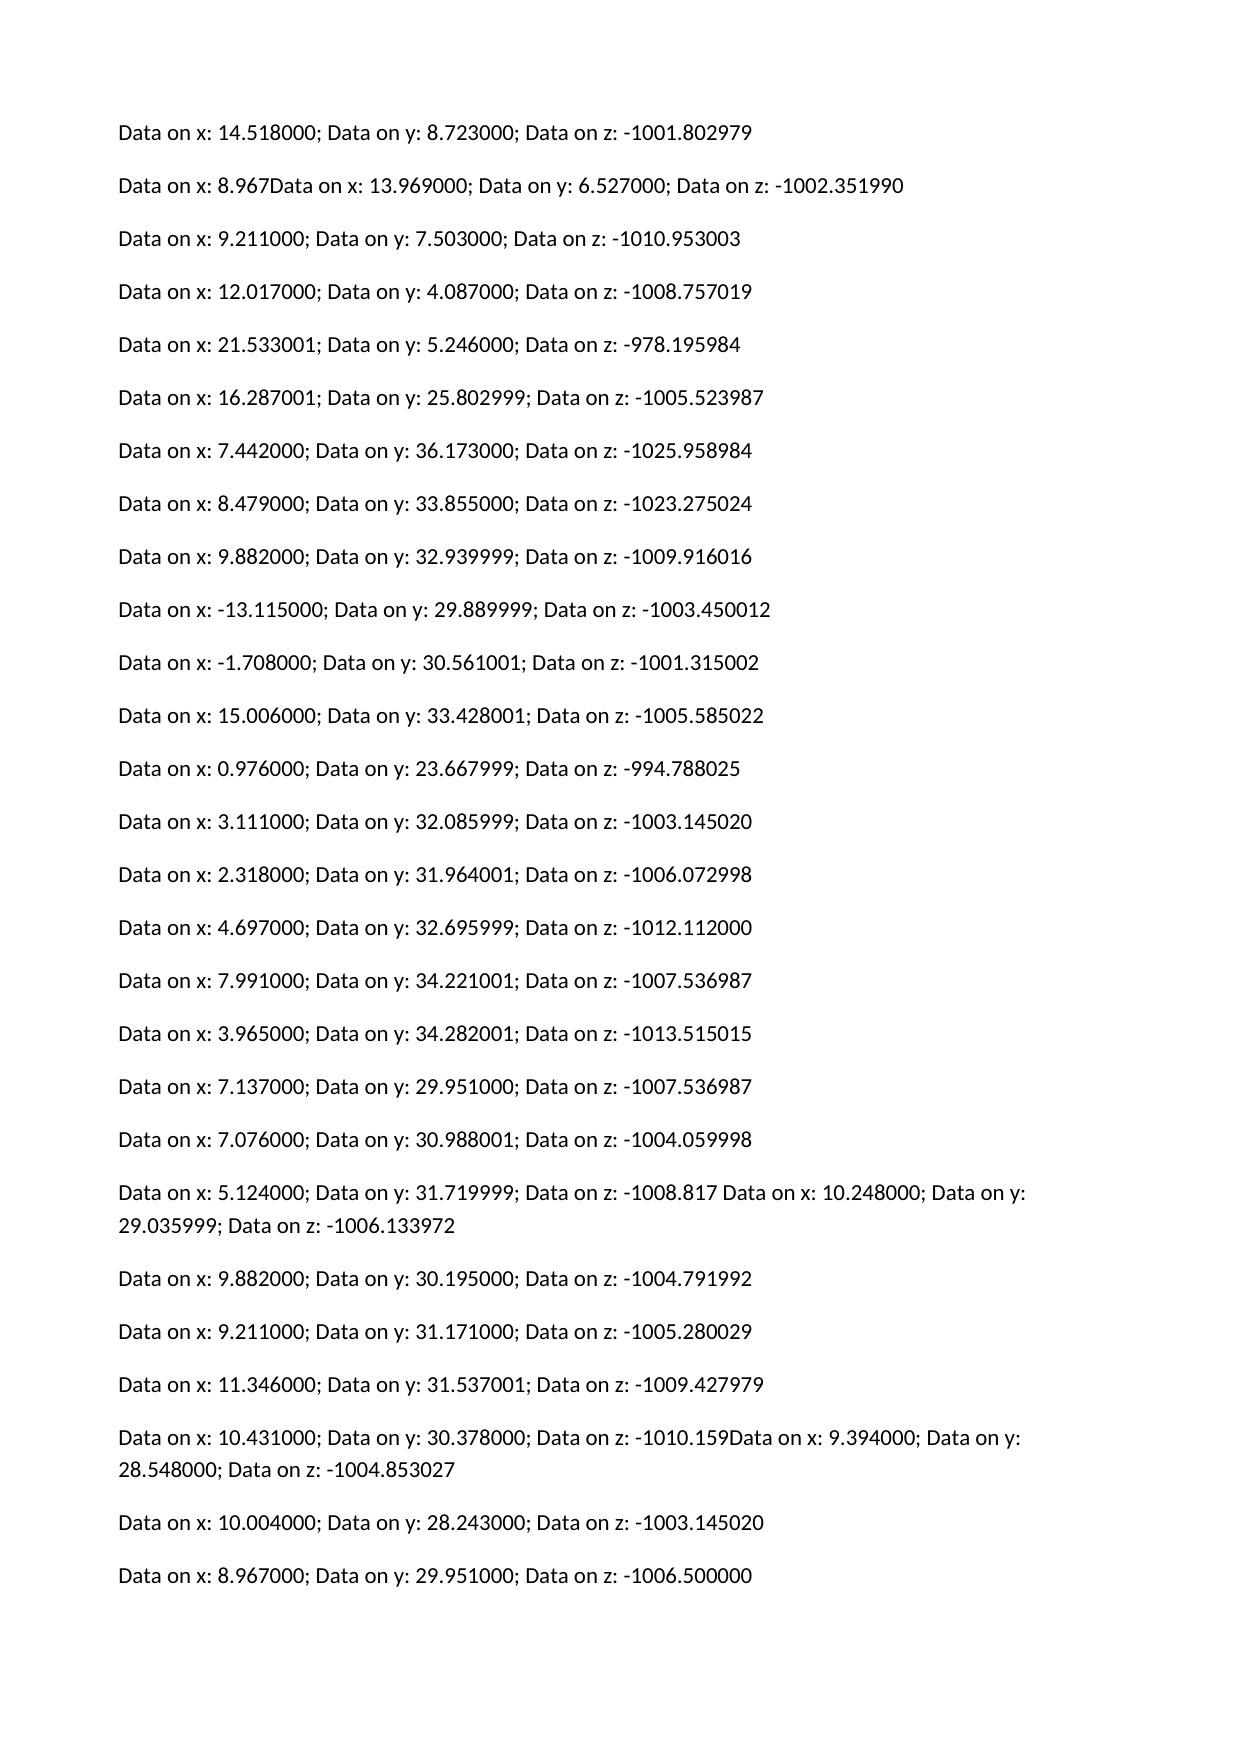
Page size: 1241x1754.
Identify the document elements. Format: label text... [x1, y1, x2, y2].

text Data on x: 5.124000; Data on y: 31.719999; Data on z: -1008.817 Data on x: 10.248000; Data on y: 29.035999; Data on z: -1006.133972 [118, 1178, 1122, 1239]
text Data on x: 7.991000; Data on y: 34.221001; Data on z: -1007.536987 [118, 966, 1122, 994]
text Data on x: 4.697000; Data on y: 32.695999; Data on z: -1012.112000 [118, 913, 1122, 941]
text Data on x: 7.137000; Data on y: 29.951000; Data on z: -1007.536987 [118, 1072, 1122, 1101]
text Data on x: 11.346000; Data on y: 31.537001; Data on z: -1009.427979 [118, 1370, 1122, 1398]
text Data on x: 8.967Data on x: 13.969000; Data on y: 6.527000; Data on z: -1002.351990 [118, 171, 1122, 199]
text Data on x: 9.211000; Data on y: 7.503000; Data on z: -1010.953003 [118, 224, 1122, 252]
text Data on x: 3.111000; Data on y: 32.085999; Data on z: -1003.145020 [118, 807, 1122, 835]
text Data on x: 15.006000; Data on y: 33.428001; Data on z: -1005.585022 [118, 701, 1122, 729]
text Data on x: 9.211000; Data on y: 31.171000; Data on z: -1005.280029 [118, 1317, 1122, 1345]
text Data on x: 14.518000; Data on y: 8.723000; Data on z: -1001.802979 [118, 118, 1122, 146]
text Data on x: 9.882000; Data on y: 32.939999; Data on z: -1009.916016 [118, 542, 1122, 570]
text Data on x: 8.479000; Data on y: 33.855000; Data on z: -1023.275024 [118, 489, 1122, 517]
text Data on x: 9.882000; Data on y: 30.195000; Data on z: -1004.791992 [118, 1264, 1122, 1292]
text Data on x: 12.017000; Data on y: 4.087000; Data on z: -1008.757019 [118, 277, 1122, 305]
text Data on x: 21.533001; Data on y: 5.246000; Data on z: -978.195984 [118, 330, 1122, 358]
text Data on x: 10.431000; Data on y: 30.378000; Data on z: -1010.159Data on x: 9.394000; Data on y: 28.548000; Data on z: -1004.853027 [118, 1423, 1122, 1483]
text Data on x: 8.967000; Data on y: 29.951000; Data on z: -1006.500000 [118, 1561, 1122, 1589]
text Data on x: -13.115000; Data on y: 29.889999; Data on z: -1003.450012 [118, 595, 1122, 623]
text Data on x: 10.004000; Data on y: 28.243000; Data on z: -1003.145020 [118, 1508, 1122, 1536]
text Data on x: 7.442000; Data on y: 36.173000; Data on z: -1025.958984 [118, 436, 1122, 464]
text Data on x: 0.976000; Data on y: 23.667999; Data on z: -994.788025 [118, 754, 1122, 782]
text Data on x: 7.076000; Data on y: 30.988001; Data on z: -1004.059998 [118, 1126, 1122, 1153]
text Data on x: 2.318000; Data on y: 31.964001; Data on z: -1006.072998 [118, 860, 1122, 888]
text Data on x: 3.965000; Data on y: 34.282001; Data on z: -1013.515015 [118, 1019, 1122, 1047]
text Data on x: -1.708000; Data on y: 30.561001; Data on z: -1001.315002 [118, 648, 1122, 676]
text Data on x: 16.287001; Data on y: 25.802999; Data on z: -1005.523987 [118, 383, 1122, 411]
